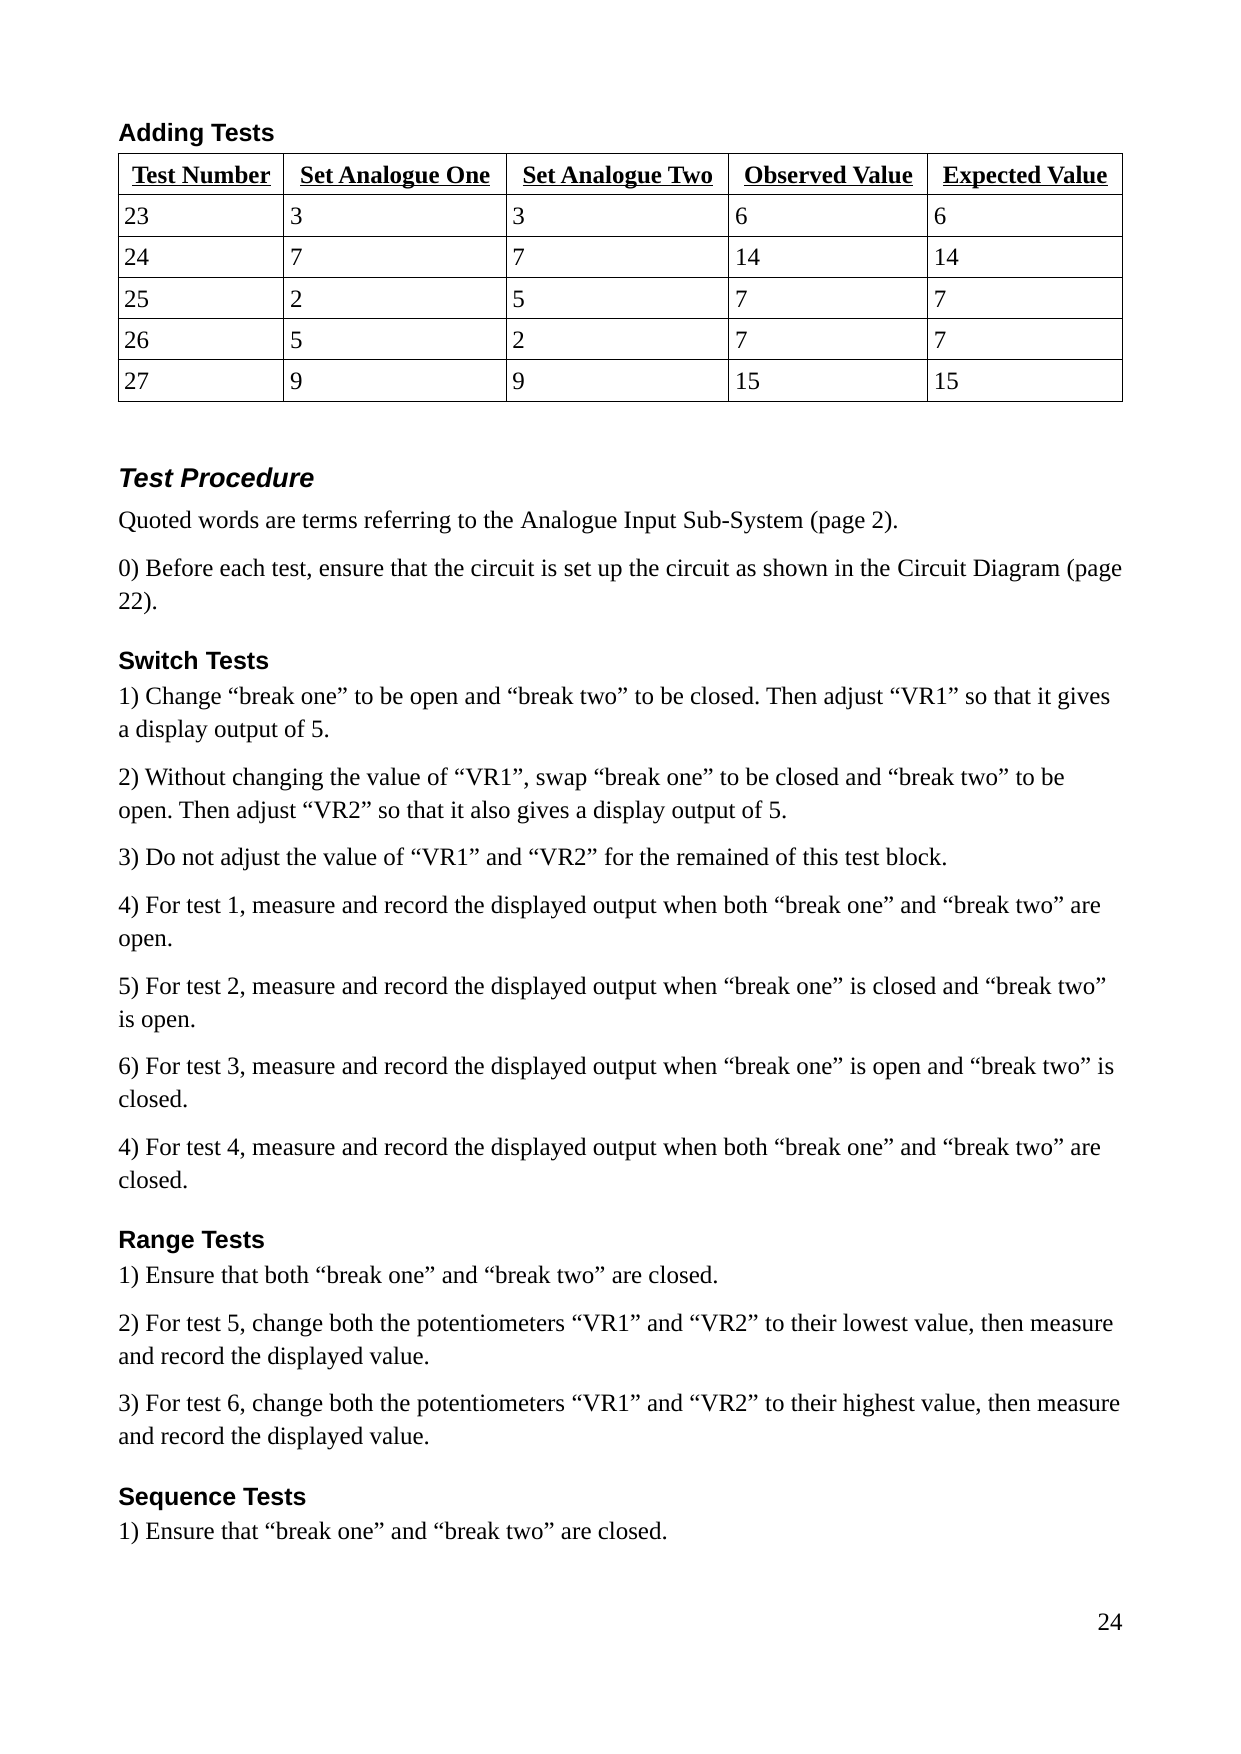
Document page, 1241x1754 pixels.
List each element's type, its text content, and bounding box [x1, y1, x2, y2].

subtitle Range Tests [118, 1225, 1122, 1254]
table_header Set Analogue Two [507, 154, 728, 194]
table_cell 7 [729, 278, 927, 318]
table_header Set Analogue One [284, 154, 506, 194]
text 0) Before each test, ensure that the circuit is set up the circuit as shown in the Circuit Diagram (page 23). [118, 553, 1122, 615]
table_cell 3 [507, 195, 728, 236]
table_header Test Number [119, 154, 283, 194]
text 3) For test 6, change both the potentiometers “VR1” and “VR2” to their highest value, then measure and record the displayed value. [118, 1388, 1122, 1450]
table_cell 5 [507, 278, 728, 318]
table_cell 7 [928, 278, 1122, 318]
text 1) Ensure that both “break one” and “break two” are closed. [118, 1260, 1122, 1289]
table_cell 6 [729, 195, 927, 236]
table_cell 9 [507, 360, 728, 401]
text 1) Ensure that “break one” and “break two” are closed. [118, 1516, 1122, 1545]
text 2) For test 5, change both the potentiometers “VR1” and “VR2” to their lowest value, then measure and record the displayed value. [118, 1308, 1122, 1369]
text 4) For test 1, measure and record the displayed output when both “break one” and “break two” are open. [118, 890, 1122, 952]
table_cell 23 [119, 195, 283, 236]
table_header Expected Value [928, 154, 1122, 194]
table_cell 14 [928, 237, 1122, 277]
subtitle Sequence Tests [118, 1481, 1122, 1510]
table_cell 15 [928, 360, 1122, 401]
text 3) Do not adjust the value of “VR1” and “VR2” for the remained of this test block. [118, 842, 1122, 871]
table_cell 7 [928, 319, 1122, 359]
text 2) Without changing the value of “VR1”, swap “break one” to be closed and “break two” to be open. Then adjust “VR2” so that it also gives a display output of 5. [118, 762, 1122, 824]
table_cell 3 [284, 195, 506, 236]
table_cell 5 [284, 319, 506, 359]
table_cell 7 [729, 319, 927, 359]
table_cell 24 [119, 237, 283, 277]
table_cell 7 [507, 237, 728, 277]
table_cell 9 [284, 360, 506, 401]
text 1) Change “break one” to be open and “break two” to be closed. Then adjust “VR1” so that it gives a display output of 5. [118, 681, 1122, 743]
text 4) For test 4, measure and record the displayed output when both “break one” and “break two” are closed. [118, 1132, 1122, 1194]
text Quoted words are terms referring to the Analogue Input Sub-System (page 2). [118, 506, 1122, 534]
table_cell 2 [284, 278, 506, 318]
text 5) For test 2, measure and record the displayed output when “break one” is closed and “break two” is open. [118, 971, 1122, 1032]
table_cell 15 [729, 360, 927, 401]
table_cell 14 [729, 237, 927, 277]
table_cell 7 [284, 237, 506, 277]
table_cell 27 [119, 360, 283, 401]
table_header Observed Value [729, 154, 927, 194]
subtitle Test Procedure [118, 462, 1122, 493]
subtitle Switch Tests [118, 646, 1122, 675]
table_cell 25 [119, 278, 283, 318]
table_cell 6 [928, 195, 1122, 236]
table_cell 2 [507, 319, 728, 359]
table_cell 26 [119, 319, 283, 359]
subtitle Adding Tests [118, 118, 1122, 147]
text 6) For test 3, measure and record the displayed output when “break one” is open and “break two” is closed. [118, 1051, 1122, 1113]
